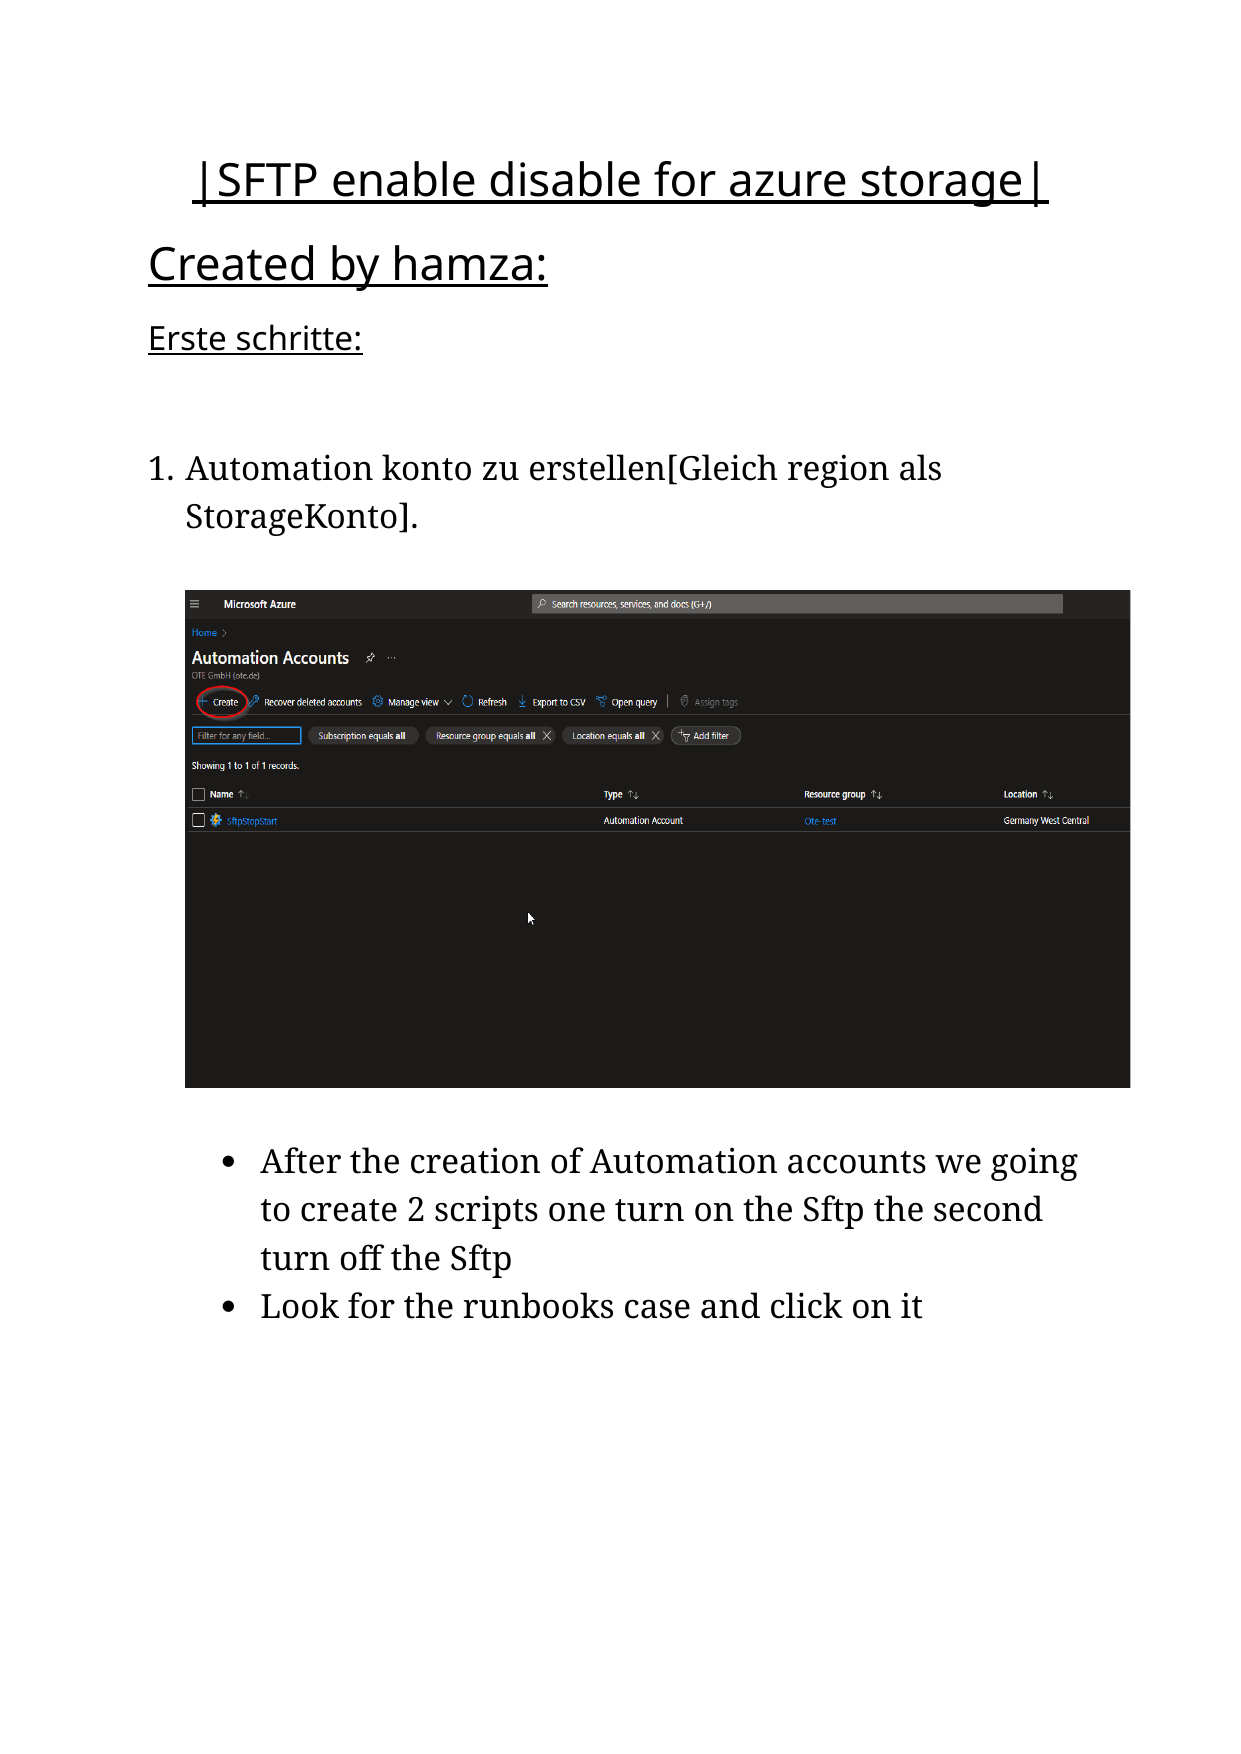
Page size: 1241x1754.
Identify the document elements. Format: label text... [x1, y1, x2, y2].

text Erste schritte: [148, 314, 1093, 360]
text Created by hamza: [148, 231, 1093, 293]
text |SFTP enable disable for azure storage| [148, 148, 1093, 210]
list After the creation of Automation accounts we going to create 2 scripts one turn on the Sftp the second turn off the Sftp [223, 1138, 1093, 1280]
list Automation konto zu erstellen[Gleich region als StorageKonto]. [148, 445, 1093, 539]
list Look for the runbooks case and click on it [223, 1283, 1093, 1329]
